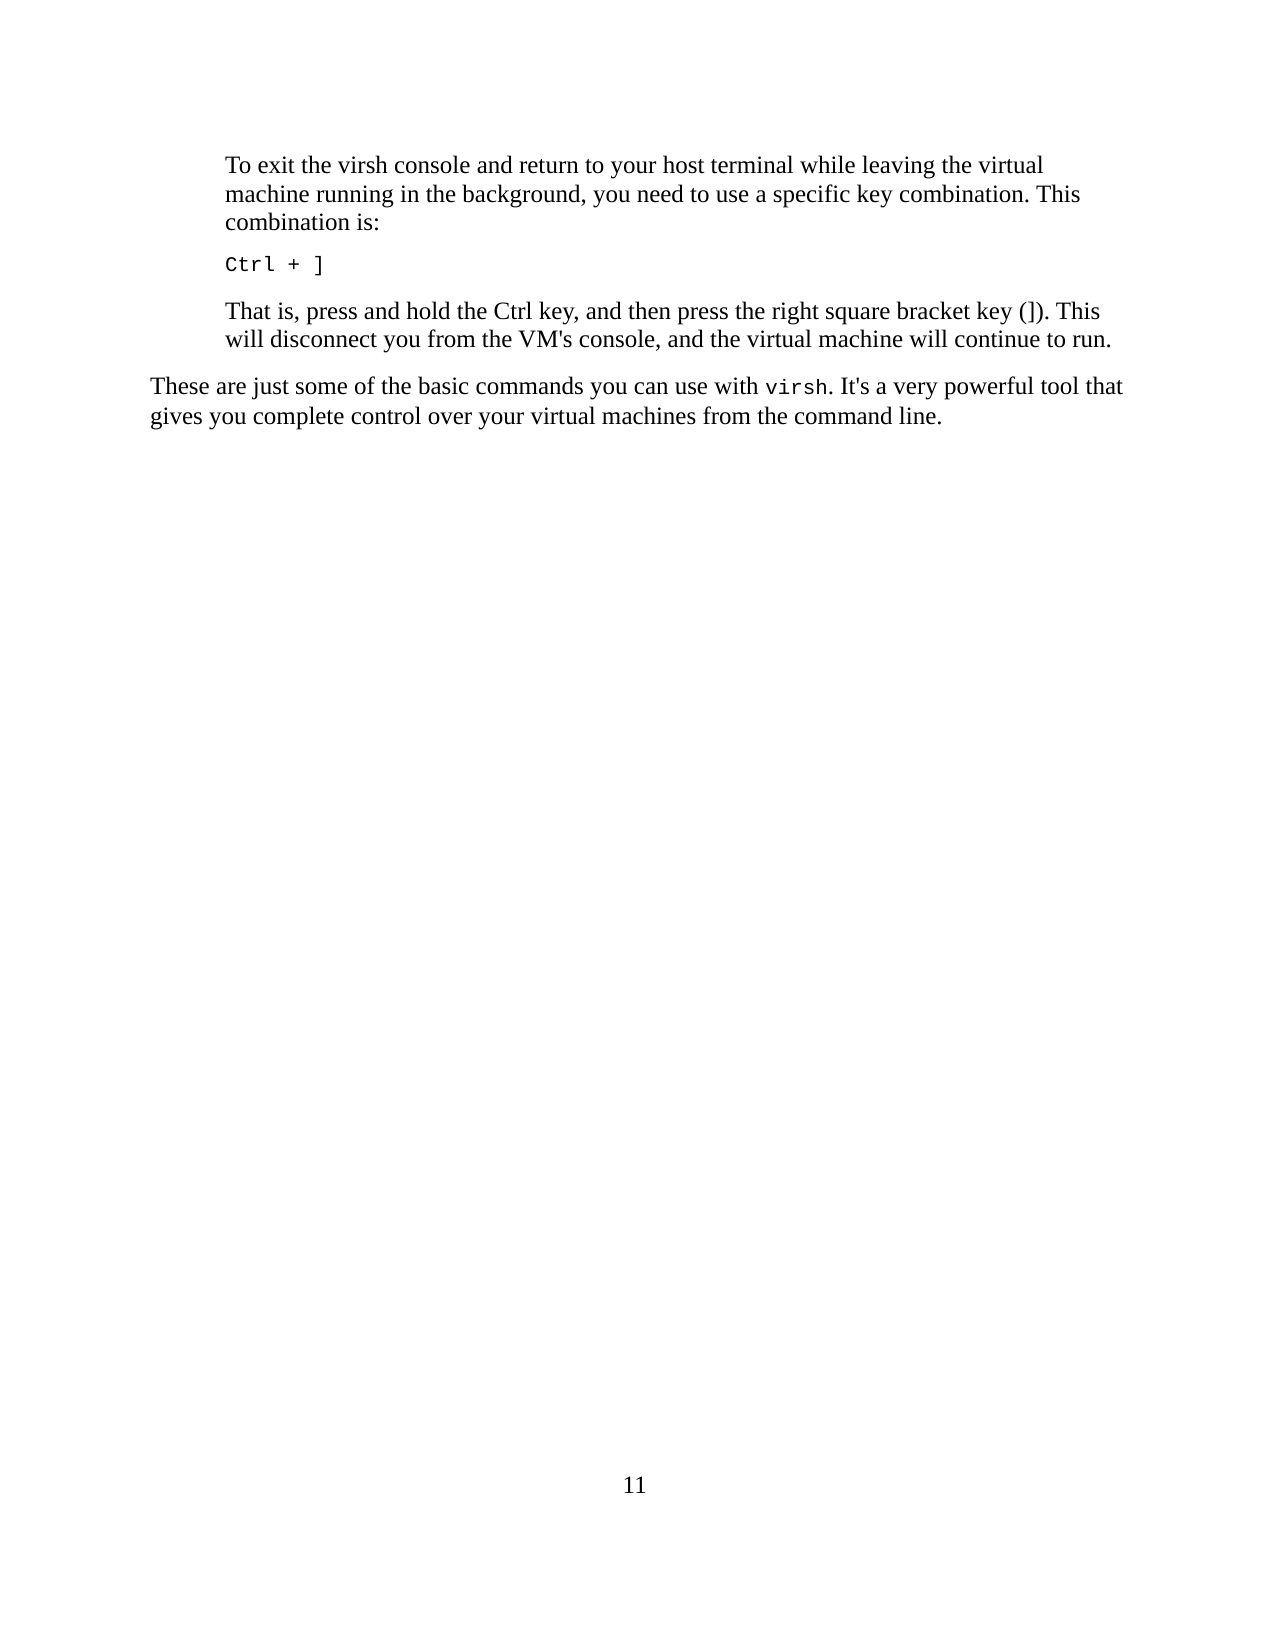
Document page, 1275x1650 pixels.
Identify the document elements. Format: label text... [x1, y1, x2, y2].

text These are just some of the basic commands you can use with virsh. It's a very powerful tool that gives you complete control over your virtual machines from the command line. [150, 371, 1125, 429]
list That is, press and hold the Ctrl key, and then press the right square bracket key (]). This will disconnect you from the VM's console, and the virtual machine will continue to run. [187, 296, 1125, 353]
list To exit the virsh console and return to your host terminal while leaving the virtual machine running in the background, you need to use a specific key combination. This combination is: [187, 150, 1125, 236]
list Ctrl + ] [187, 254, 1125, 278]
